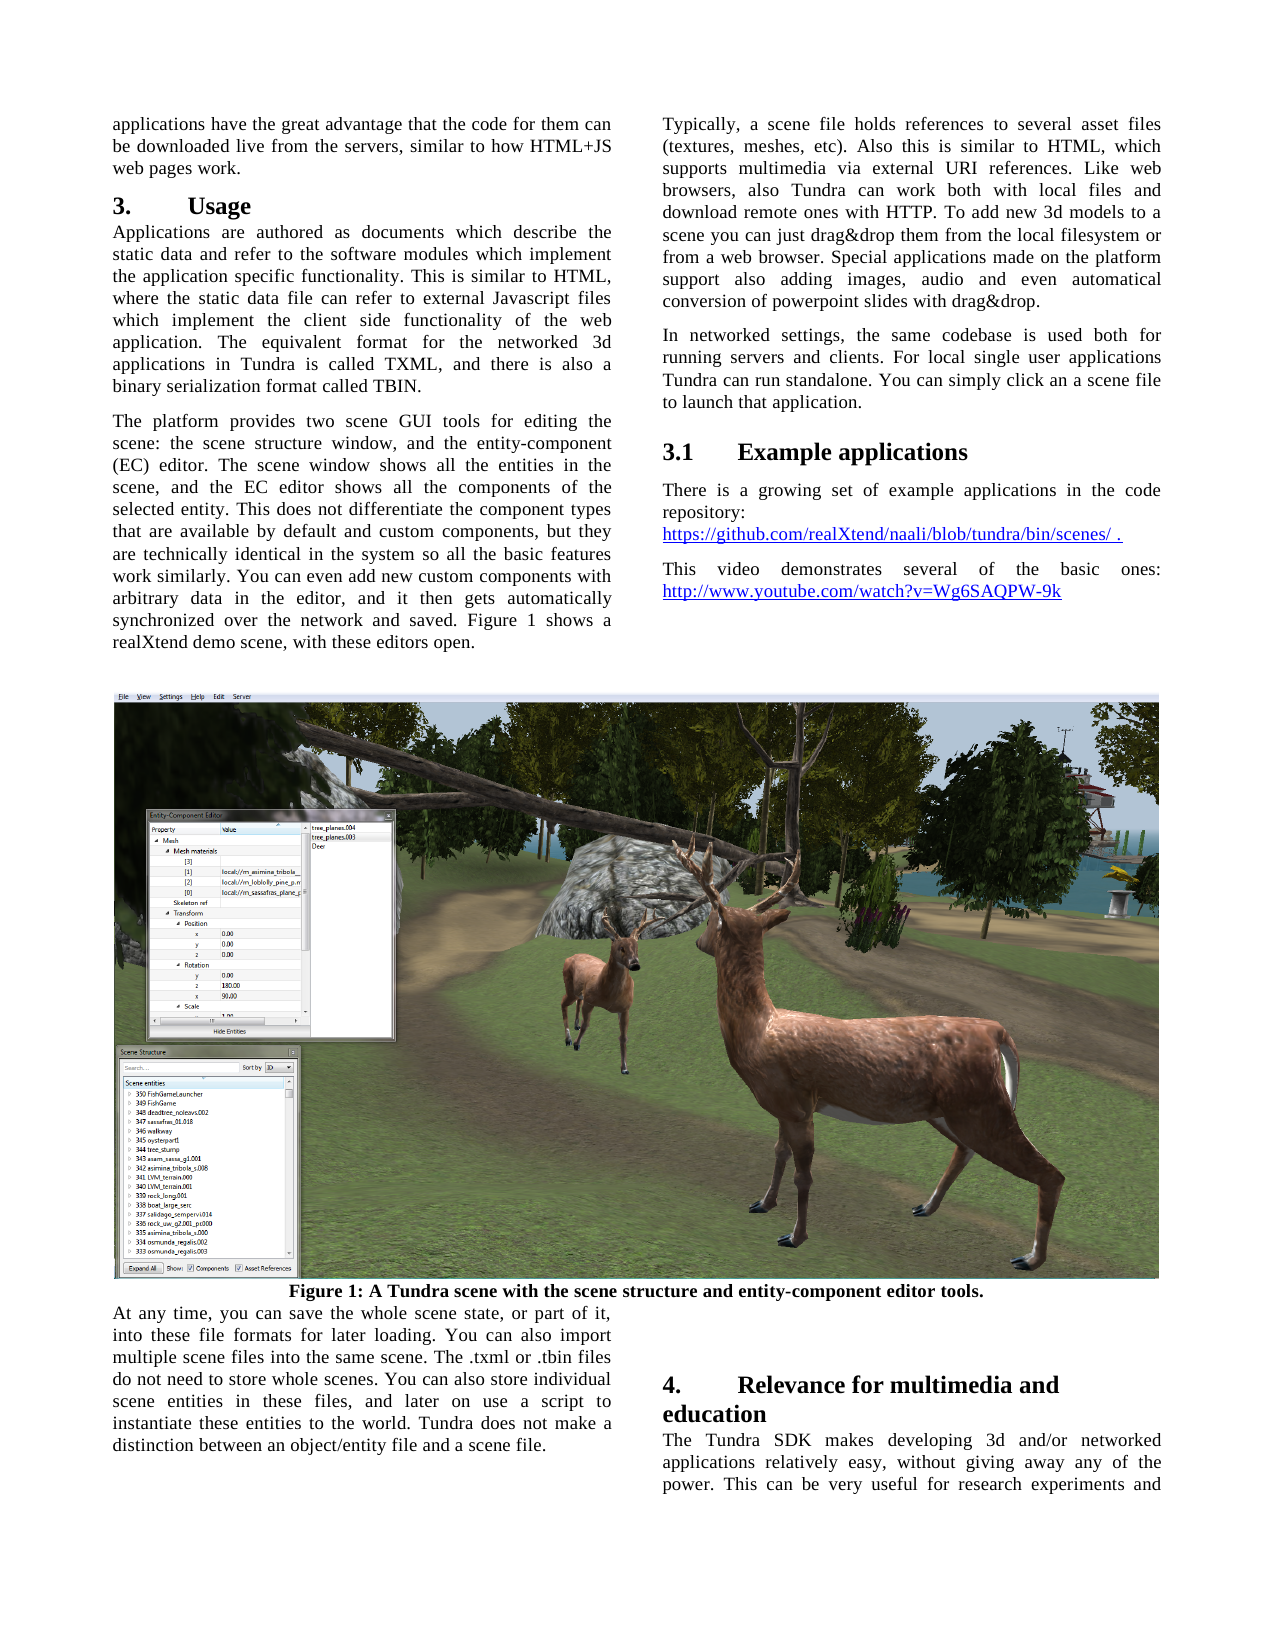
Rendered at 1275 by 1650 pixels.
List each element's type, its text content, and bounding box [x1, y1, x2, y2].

subtitle Example applications [662, 437, 1162, 466]
text At any time, you can save the whole scene state, or part of it, into these file formats for later loading. You can also import multiple scene files into the same scene. The .txml or .tbin files do not need to store whole scenes. You can also store individual scene entities in these files, and later on use a script to instantiate these entities to the world. Tundra does not make a distinction between an object/entity file and a scene file. [112, 665, 613, 1456]
text Applications are authored as documents which describe the static data and refer to the software modules which implement the application specific functionality. This is similar to HTML, where the static data file can refer to external Javascript files which implement the client side functionality of the web application. The equivalent format for the networked 3d applications in Tundra is called TXML, and there is also a binary serialization format called TBIN. [112, 220, 613, 397]
text This video demonstrates several of the basic ones: http://www.youtube.com/watch?v=Wg6SAQPW-9k [662, 557, 1162, 602]
text There is a growing set of example applications in the code repository: https://github.com/realXtend/naali/blob/tundra/bin/scenes/ . [662, 479, 1162, 545]
text The platform provides two scene GUI tools for editing the scene: the scene structure window, and the entity-component (EC) editor. The scene window shows all the entities in the scene, and the EC editor shows all the components of the selected entity. This does not differentiate the component types that are available by default and custom components, but they are technically identical in the system so all the basic features work similarly. You can even add new custom components with arbitrary data in the editor, and it then gets automatically synchronized over the network and saved. Figure 1 shows a realXtend demo scene, with these editors open. [112, 409, 613, 652]
text Figure 1: A Tundra scene with the scene structure and entity-component editor tools. [114, 1279, 1159, 1301]
text The Tundra SDK makes developing 3d and/or networked applications relatively easy, without giving away any of the power. This can be very useful for research experiments and [662, 1428, 1162, 1495]
picture [114, 691, 1159, 1279]
text applications have the great advantage that the code for them can be downloaded live from the servers, similar to how HTML+JS web pages work. [112, 112, 613, 179]
subtitle Relevance for multimedia and education [662, 1370, 1162, 1428]
text Typically, a scene file holds references to several asset files (textures, meshes, etc). Also this is similar to HTML, which supports multimedia via external URI references. Like web browsers, also Tundra can work both with local files and download remote ones with HTTP. To add new 3d models to a scene you can just drag&drop them from the local filesystem or from a web browser. Special applications made on the platform support also adding images, audio and even automatical conversion of powerpoint slides with drag&drop. [662, 112, 1162, 311]
text In networked settings, the same codebase is used both for running servers and clients. For local single user applications Tundra can run standalone. You can simply click an a scene file to launch that application. [662, 324, 1162, 412]
subtitle Usage [112, 191, 613, 220]
text [114, 671, 1159, 691]
